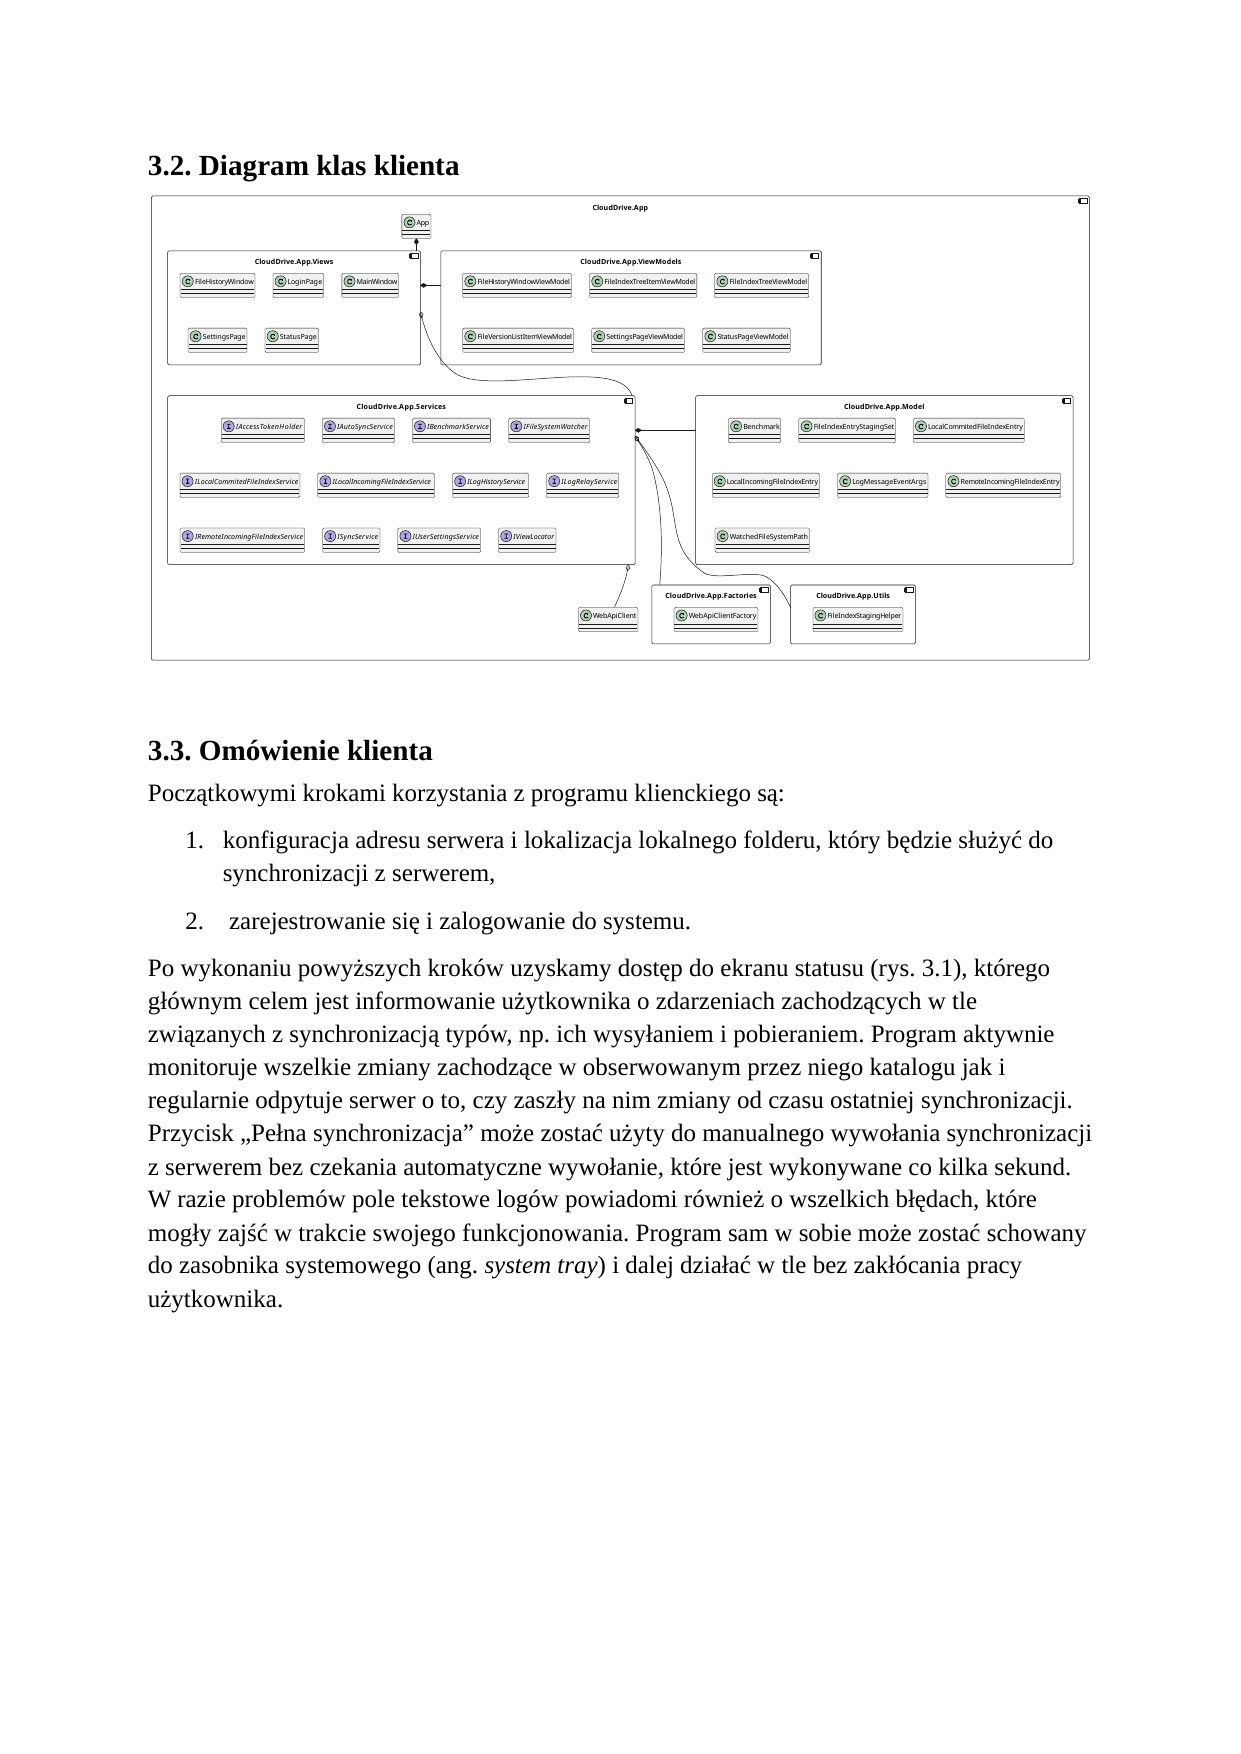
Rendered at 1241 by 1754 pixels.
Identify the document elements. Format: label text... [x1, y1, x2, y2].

text Początkowymi krokami korzystania z programu klienckiego są: [148, 778, 1093, 806]
subtitle 3.2. Diagram klas klienta [148, 148, 1093, 181]
list konfiguracja adresu serwera i lokalizacja lokalnego folderu, który będzie służyć do synchronizacji z serwerem, [185, 825, 1093, 887]
list zarejestrowanie się i zalogowanie do systemu. [185, 906, 1093, 934]
text Po wykonaniu powyższych kroków uzyskamy dostęp do ekranu statusu (rys. 3.1), którego głównym celem jest informowanie użytkownika o zdarzeniach zachodzących w tle związanych z synchronizacją typów, np. ich wysyłaniem i pobieraniem. Program aktywnie monitoruje wszelkie zmiany zachodzące w obserwowanym przez niego katalogu jak i regularnie odpytuje serwer o to, czy zaszły na nim zmiany od czasu ostatniej synchronizacji. Przycisk „Pełna synchronizacja” może zostać użyty do manualnego wywołania synchronizacji z serwerem bez czekania automatyczne wywołanie, które jest wykonywane co kilka sekund. W razie problemów pole tekstowe logów powiadomi również o wszelkich błędach, które mogły zajść w trakcie swojego funkcjonowania. Program sam w sobie może zostać schowany do zasobnika systemowego (ang. system tray) i dalej działać w tle bez zakłócania pracy użytkownika. [148, 953, 1093, 1312]
subtitle 3.3. Omówienie klienta [148, 733, 1093, 767]
